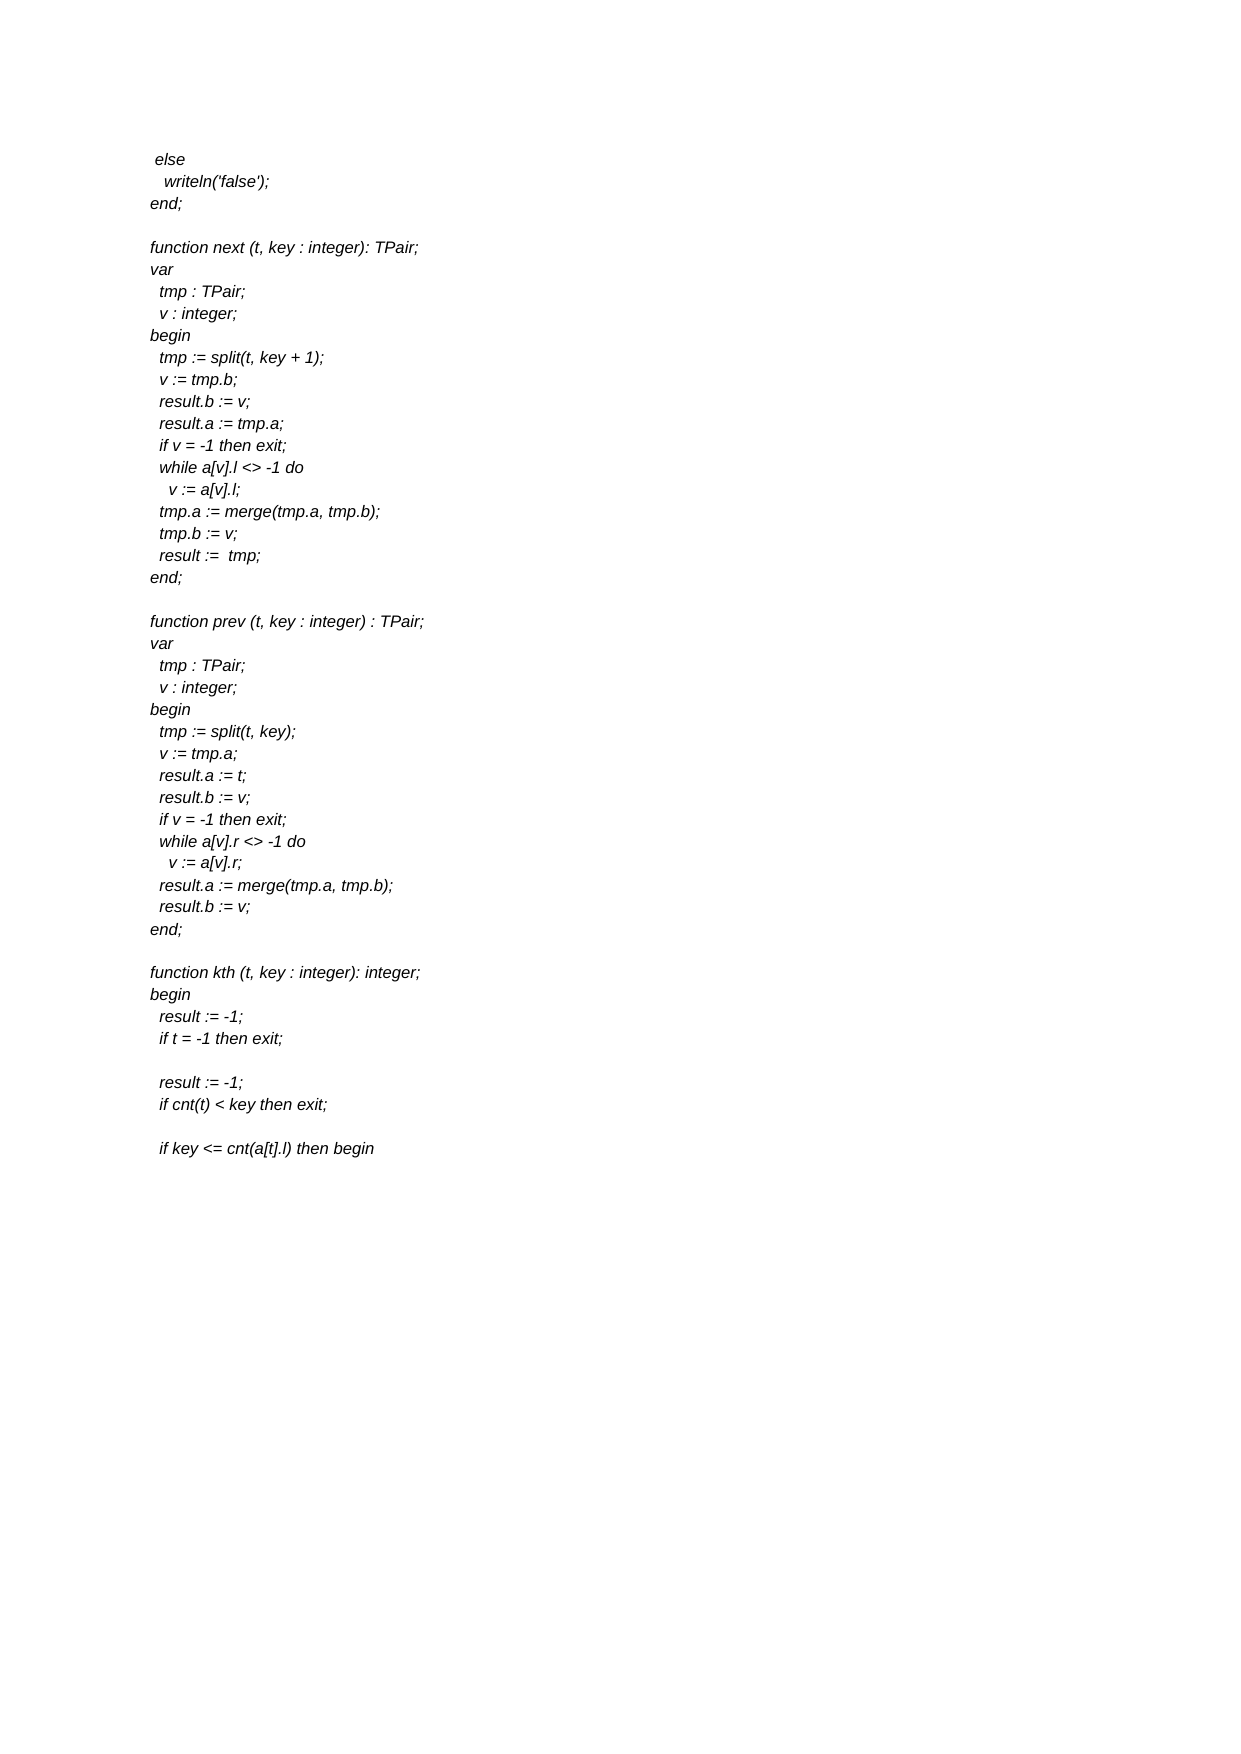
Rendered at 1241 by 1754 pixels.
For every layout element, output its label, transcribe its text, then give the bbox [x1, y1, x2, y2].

text begin [150, 985, 1090, 1004]
text while a[v].r <> -1 do [150, 831, 1090, 851]
text if cnt(t) < key then exit; [150, 1095, 1090, 1114]
text result.a := tmp.a; [150, 414, 1090, 433]
text result.a := merge(tmp.a, tmp.b); [150, 875, 1090, 894]
text result.b := v; [150, 392, 1090, 411]
text begin [150, 699, 1090, 719]
text tmp : TPair; [150, 282, 1090, 301]
text result.b := v; [150, 787, 1090, 807]
text end; [150, 919, 1090, 938]
text function prev (t, key : integer) : TPair; [150, 612, 1090, 631]
text v := a[v].r; [150, 853, 1090, 872]
text tmp.b := v; [150, 524, 1090, 543]
text if key <= cnt(a[t].l) then begin [150, 1139, 1090, 1158]
text result := -1; [150, 1073, 1090, 1092]
text function kth (t, key : integer): integer; [150, 963, 1090, 982]
text v := a[v].l; [150, 480, 1090, 499]
text v : integer; [150, 304, 1090, 323]
text writeln('false'); [150, 172, 1090, 191]
text tmp.a := merge(tmp.a, tmp.b); [150, 502, 1090, 521]
text v := tmp.b; [150, 370, 1090, 389]
text var [150, 633, 1090, 653]
text result := -1; [150, 1007, 1090, 1026]
text end; [150, 194, 1090, 213]
text if v = -1 then exit; [150, 809, 1090, 828]
text while a[v].l <> -1 do [150, 458, 1090, 477]
text if t = -1 then exit; [150, 1029, 1090, 1048]
text v : integer; [150, 677, 1090, 697]
text result.a := t; [150, 765, 1090, 784]
text if v = -1 then exit; [150, 436, 1090, 455]
text begin [150, 326, 1090, 345]
text tmp := split(t, key); [150, 721, 1090, 741]
text function next (t, key : integer): TPair; [150, 238, 1090, 257]
text var [150, 260, 1090, 279]
text else [150, 150, 1090, 169]
text end; [150, 568, 1090, 587]
text v := tmp.a; [150, 743, 1090, 763]
text tmp : TPair; [150, 656, 1090, 675]
text tmp := split(t, key + 1); [150, 348, 1090, 367]
text result.b := v; [150, 897, 1090, 916]
text result := tmp; [150, 546, 1090, 565]
